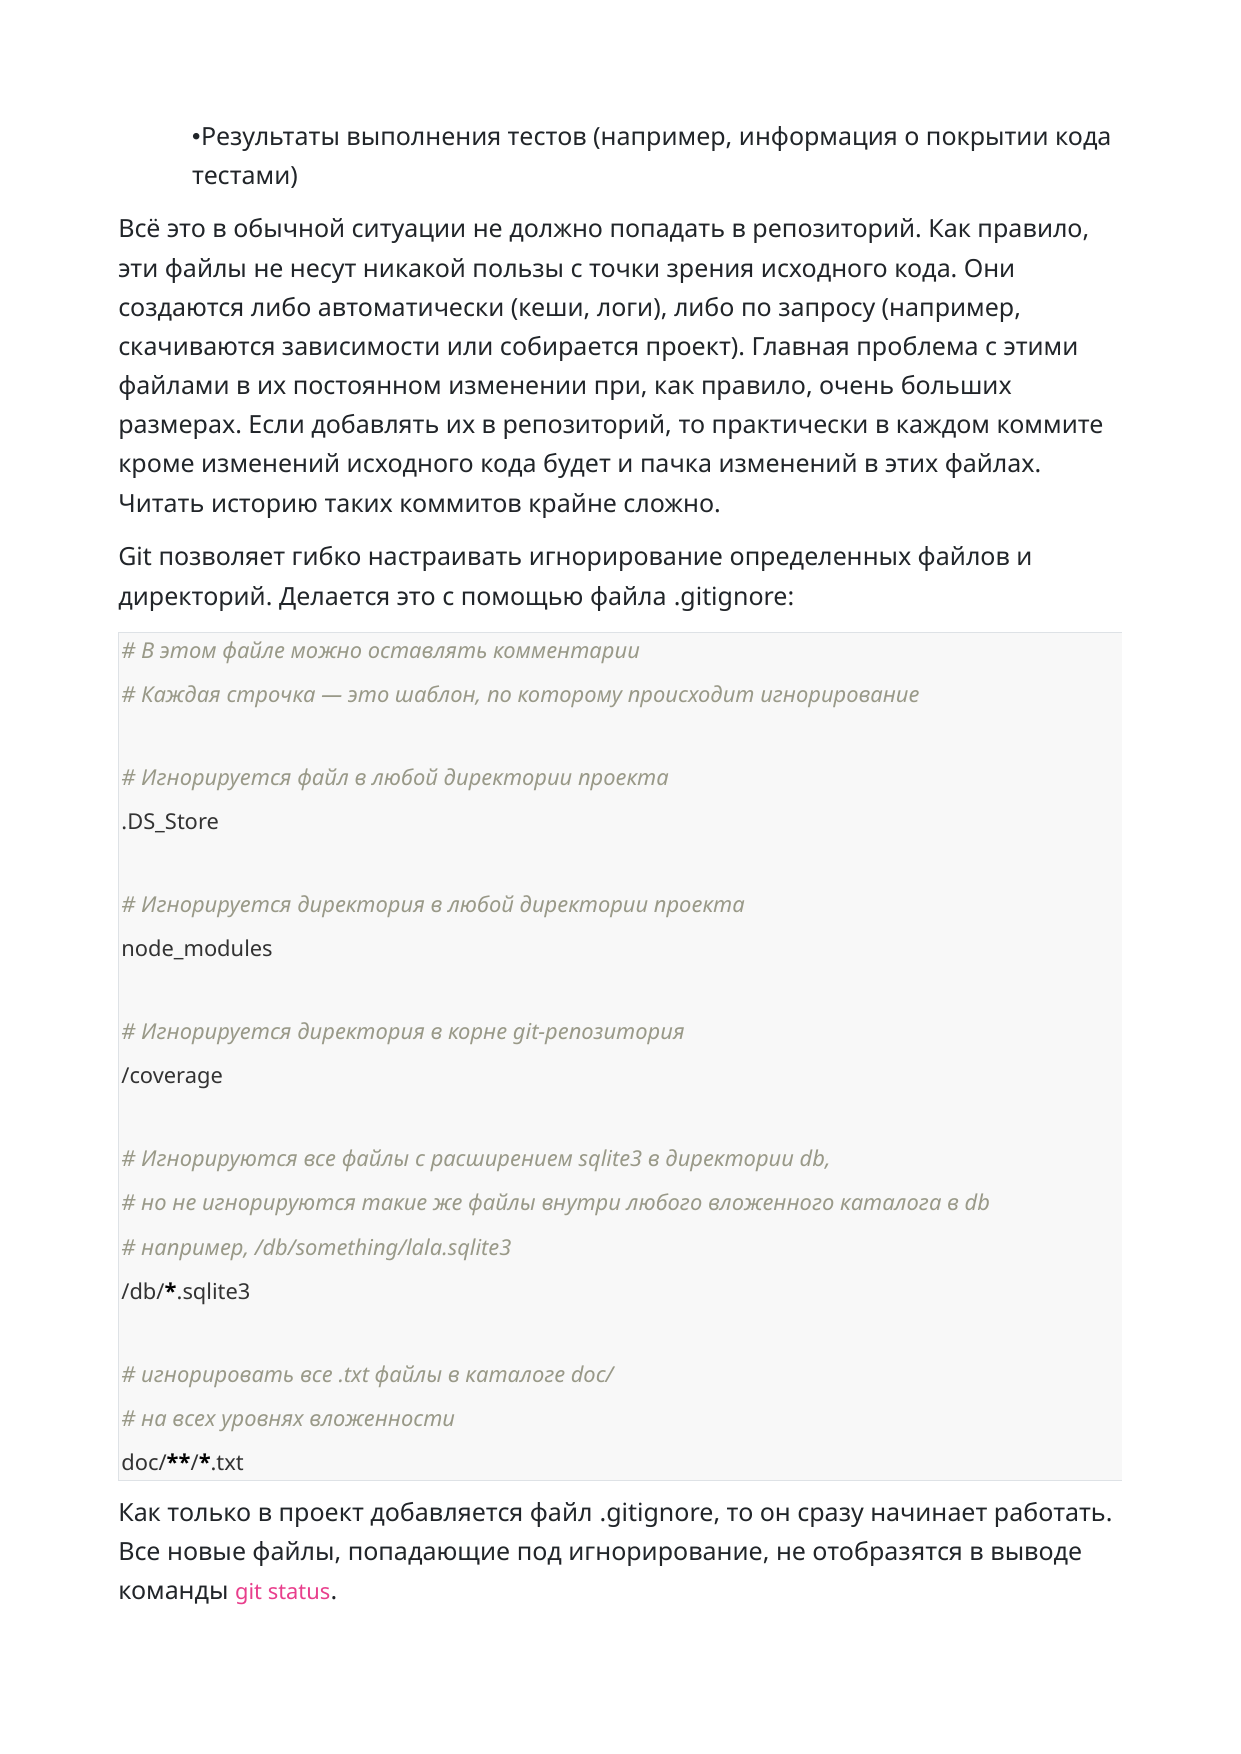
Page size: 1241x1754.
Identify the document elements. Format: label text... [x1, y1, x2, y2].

text /db/*.sqlite3 [119, 1273, 1122, 1306]
text Как только в проект добавляется файл .gitignore, то он сразу начинает работать. Все новые файлы, попадающие под игнорирование, не отобразятся в выводе команды git status. [118, 1495, 1122, 1607]
text # игнорировать все .txt файлы в каталоге doc/ [119, 1356, 1122, 1388]
text # В этом файле можно оставлять комментарии [119, 633, 1122, 665]
text # например, /db/something/lala.sqlite3 [119, 1228, 1122, 1261]
text # Игнорируется файл в любой директории проекта [119, 759, 1122, 792]
text doc/**/*.txt [119, 1444, 1122, 1480]
text Git позволяет гибко настраивать игнорирование определенных файлов и директорий. Делается это с помощью файла .gitignore: [118, 539, 1122, 612]
text # Игнорируется директория в любой директории проекта [119, 886, 1122, 919]
text .DS_Store [119, 803, 1122, 836]
list Результаты выполнения тестов (например, информация о покрытии кода тестами) [118, 118, 1122, 191]
text node_modules [119, 930, 1122, 963]
text # Игнорируется директория в корне git-репозитория [119, 1013, 1122, 1046]
text # но не игнорируются такие же файлы внутри любого вложенного каталога в db [119, 1184, 1122, 1217]
text Всё это в обычной ситуации не должно попадать в репозиторий. Как правило, эти файлы не несут никакой пользы с точки зрения исходного кода. Они создаются либо автоматически (кеши, логи), либо по запросу (например, скачиваются зависимости или собирается проект). Главная проблема с этими файлами в их постоянном изменении при, как правило, очень больших размерах. Если добавлять их в репозиторий, то практически в каждом коммите кроме изменений исходного кода будет и пачка изменений в этих файлах. Читать историю таких коммитов крайне сложно. [118, 211, 1122, 519]
text # Каждая строчка — это шаблон, по которому происходит игнорирование [119, 676, 1122, 709]
text # Игнорируются все файлы с расширением sqlite3 в директории db, [119, 1140, 1122, 1173]
text /coverage [119, 1057, 1122, 1090]
text # на всех уровнях вложенности [119, 1400, 1122, 1433]
